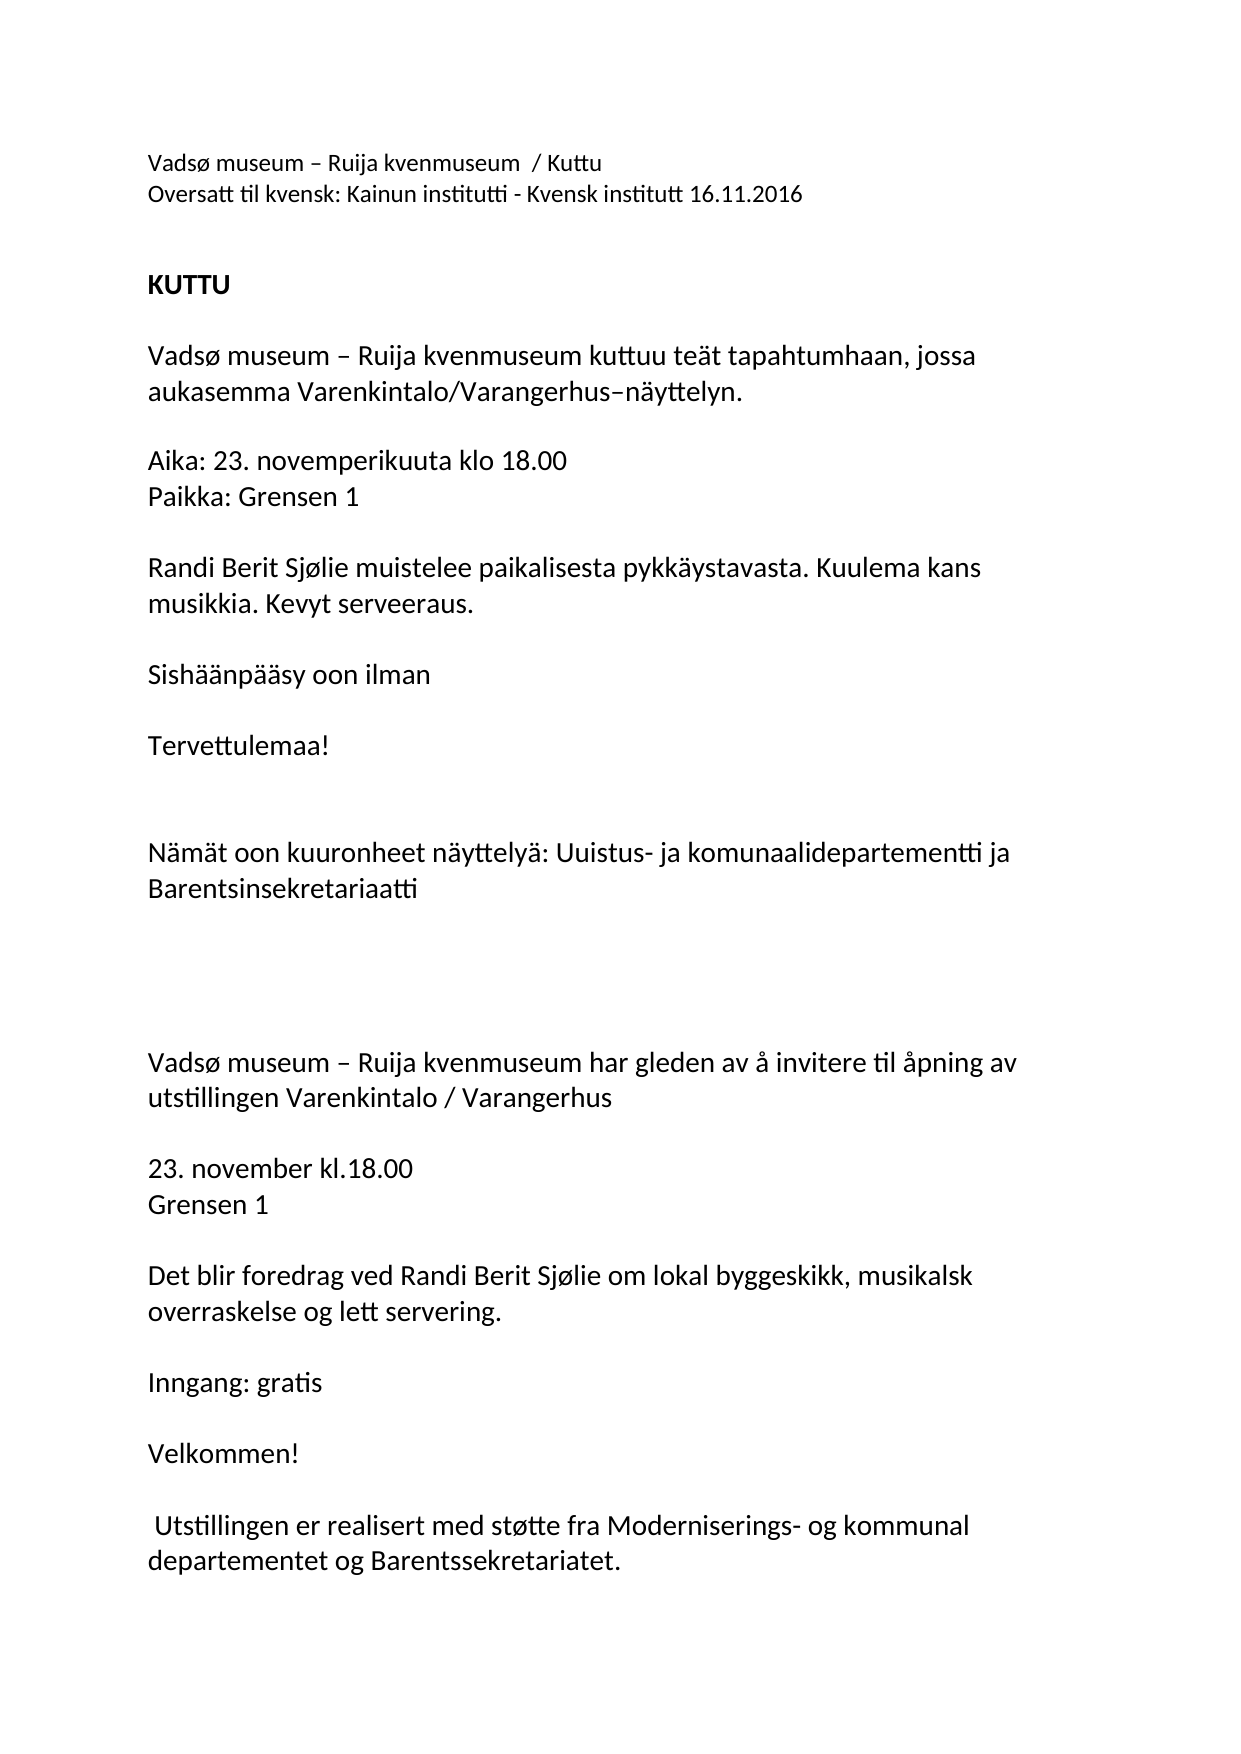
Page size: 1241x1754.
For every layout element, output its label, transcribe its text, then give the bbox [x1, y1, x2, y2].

text Grensen 1 [148, 1186, 1093, 1222]
text Sishäänpääsy oon ilman [148, 656, 1093, 692]
text Det blir foredrag ved Randi Berit Sjølie om lokal byggeskikk, musikalsk overraskelse og lett servering. [148, 1257, 1093, 1329]
text Nämät oon kuuronheet näyttelyä: Uuistus- ja komunaalidepartementti ja Barentsinsekretariaatti [148, 834, 1093, 905]
text Aika: 23. novemperikuuta klo 18.00 [148, 442, 1093, 478]
text Oversatt til kvensk: Kainun institutti - Kvensk institutt 16.11.2016 [148, 178, 1093, 209]
text KUTTU [148, 266, 1093, 302]
text Velkommen! [148, 1436, 1093, 1471]
text Randi Berit Sjølie muistelee paikalisesta pykkäystavasta. Kuulema kans musikkia. Kevyt serveeraus. [148, 549, 1093, 620]
text 23. november kl.18.00 [148, 1151, 1093, 1186]
text Utstillingen er realisert med støtte fra Moderniserings- og kommunal departementet og Barentssekretariatet. [148, 1507, 1093, 1578]
text Inngang: gratis [148, 1364, 1093, 1400]
text Vadsø museum – Ruija kvenmuseum kuttuu teät tapahtumhaan, jossa aukasemma Varenkintalo/Varangerhus–näyttelyn. [148, 337, 1093, 409]
text Paikka: Grensen 1 [148, 478, 1093, 513]
text Vadsø museum – Ruija kvenmuseum har gleden av å invitere til åpning av utstillingen Varenkintalo / Varangerhus [148, 1044, 1093, 1115]
text Tervettulemaa! [148, 727, 1093, 763]
text Vadsø museum – Ruija kvenmuseum / Kuttu [148, 148, 1093, 178]
